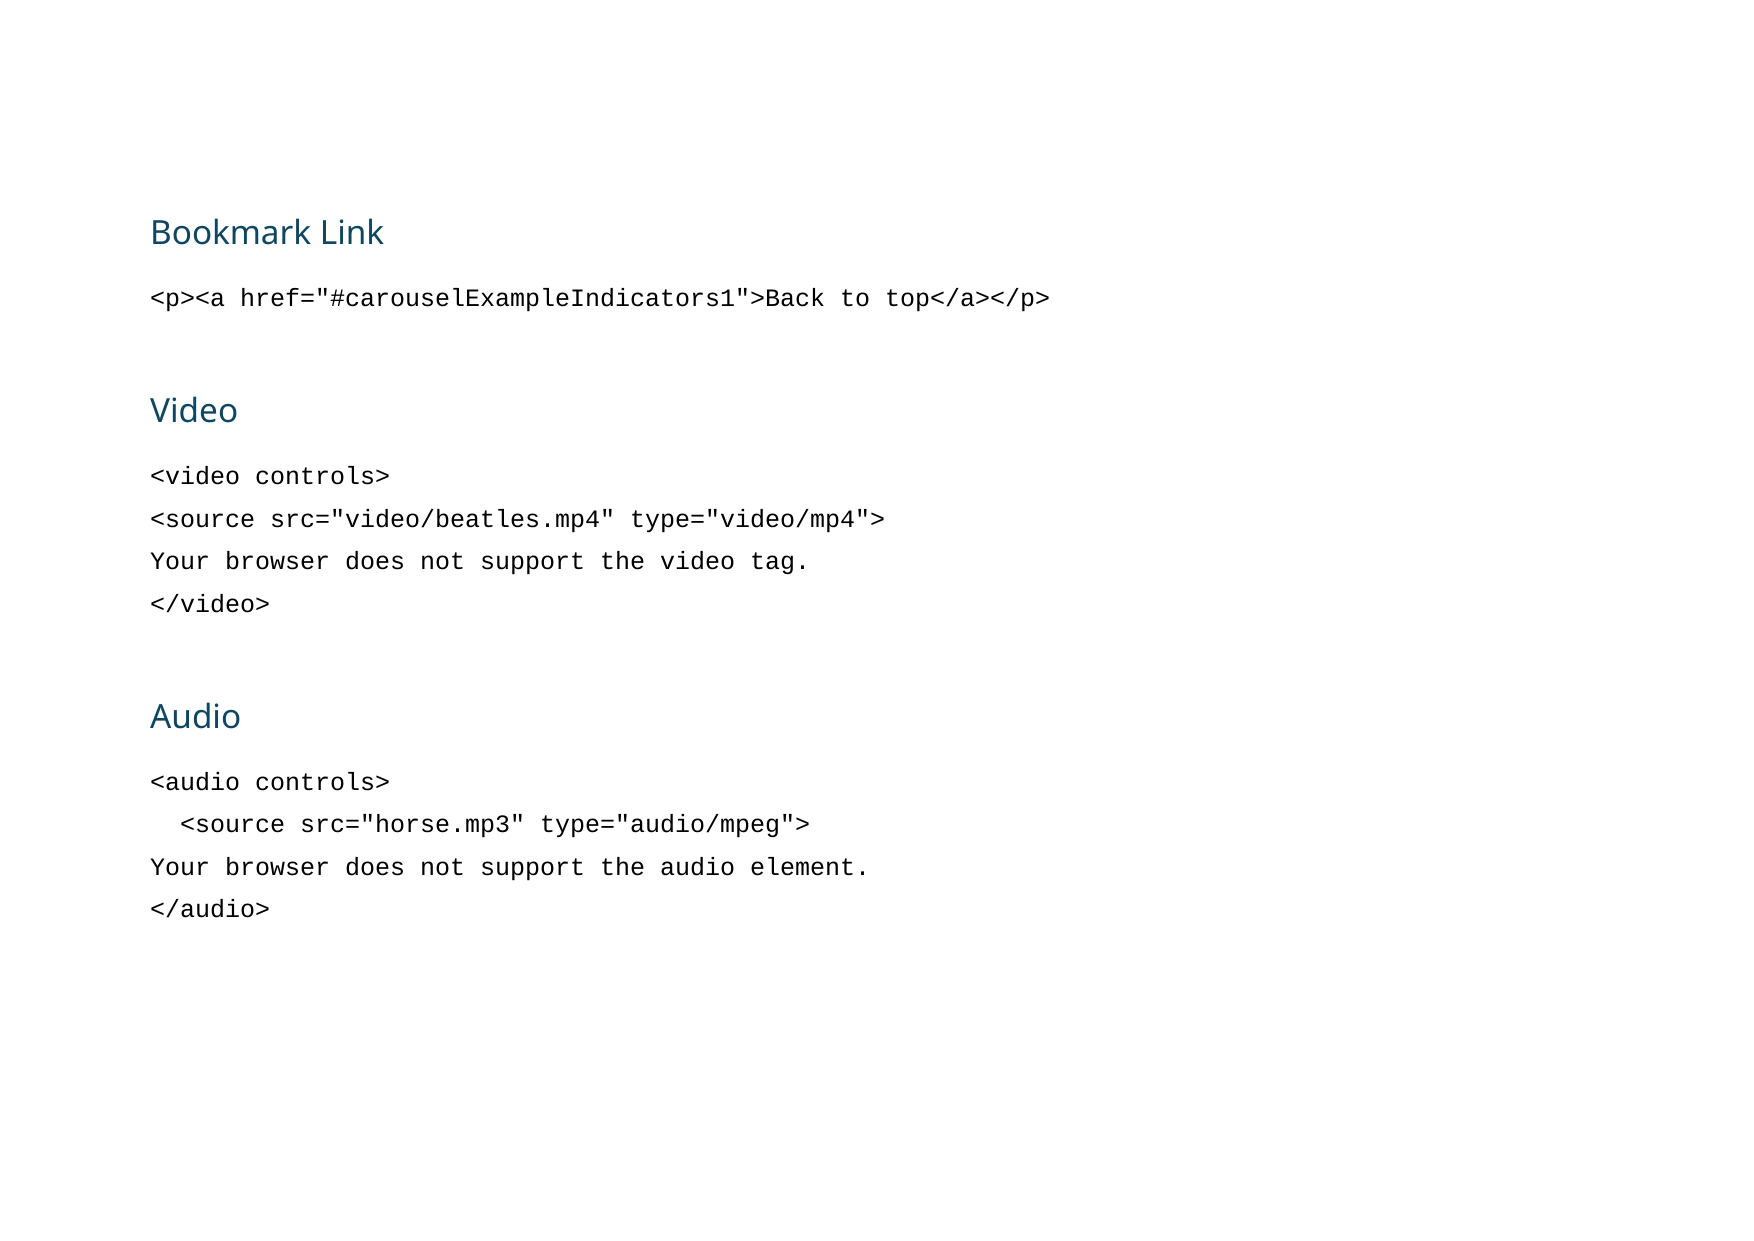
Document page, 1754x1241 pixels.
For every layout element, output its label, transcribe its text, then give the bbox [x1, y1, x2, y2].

subtitle Video [150, 387, 1604, 433]
text </audio> [150, 897, 1604, 925]
text Your browser does not support the audio element. [150, 854, 1604, 883]
text <audio controls> [150, 769, 1604, 798]
text Your browser does not support the video tag. [150, 549, 1604, 577]
text </video> [150, 591, 1604, 619]
text <p><a href="#carouselExampleIndicators1">Back to top</a></p> [150, 286, 1604, 314]
subtitle Bookmark Link [150, 209, 1604, 254]
text <source src="video/beatles.mp4" type="video/mp4"> [150, 506, 1604, 534]
text <video controls> [150, 464, 1604, 492]
subtitle Audio [150, 693, 1604, 738]
text <source src="horse.mp3" type="audio/mpeg"> [150, 812, 1604, 840]
